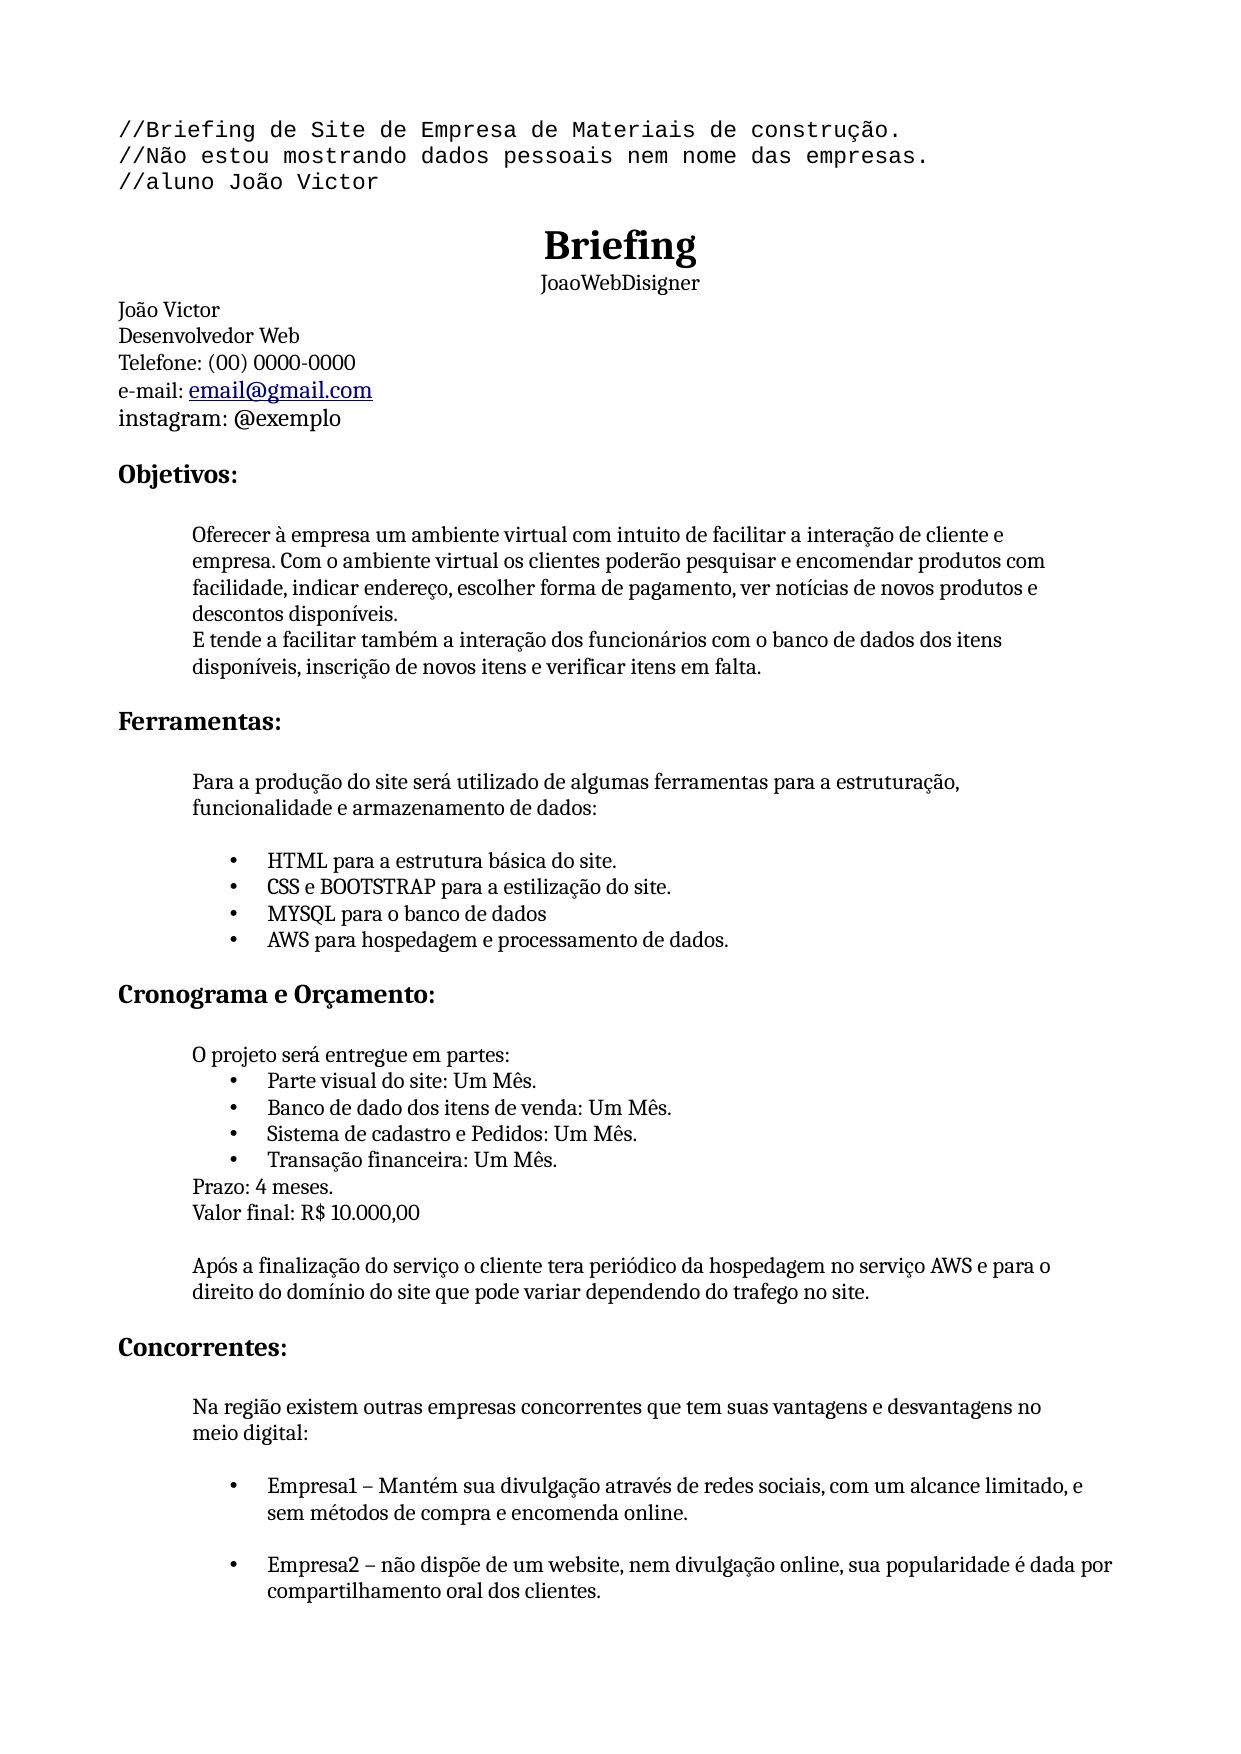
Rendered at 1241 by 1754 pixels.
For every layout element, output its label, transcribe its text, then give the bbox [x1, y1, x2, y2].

list AWS para hospedagem e processamento de dados. [229, 927, 1122, 953]
text E tende a facilitar também a interação dos funcionários com o banco de dados dos itens disponíveis, inscrição de novos itens e verificar itens em falta. [118, 627, 1122, 680]
text Oferecer à empresa um ambiente virtual com intuito de facilitar a interação de cliente e empresa. Com o ambiente virtual os clientes poderão pesquisar e encomendar produtos com facilidade, indicar endereço, escolher forma de pagamento, ver notícias de novos produtos e descontos disponíveis. [118, 522, 1122, 627]
text Briefing [118, 222, 1122, 270]
list HTML para a estrutura básica do site. [229, 848, 1122, 874]
text Valor final: R$ 10.000,00 [118, 1200, 1122, 1226]
list Empresa1 – Mantém sua divulgação através de redes sociais, com um alcance limitado, e sem métodos de compra e encomenda online. [229, 1473, 1122, 1526]
list Banco de dado dos itens de venda: Um Mês. [229, 1094, 1122, 1121]
text JoaoWebDisigner [118, 270, 1122, 297]
list Sistema de cadastro e Pedidos: Um Mês. [229, 1121, 1122, 1147]
text Desenvolvedor Web [118, 323, 1122, 349]
text //aluno João Victor [118, 170, 1122, 196]
text //Briefing de Site de Empresa de Materiais de construção. [118, 118, 1122, 144]
text Prazo: 4 meses. [118, 1173, 1122, 1200]
text Telefone: (00) 0000-0000 [118, 349, 1122, 376]
text //Não estou mostrando dados pessoais nem nome das empresas. [118, 144, 1122, 170]
list Transação financeira: Um Mês. [229, 1147, 1122, 1173]
text instagram: @exemplo [118, 404, 1122, 433]
text e-mail: email@gmail.com [118, 376, 1122, 404]
list CSS e BOOTSTRAP para a estilização do site. [229, 874, 1122, 900]
list MYSQL para o banco de dados [229, 900, 1122, 927]
text João Victor [118, 297, 1122, 323]
text Após a finalização do serviço o cliente tera periódico da hospedagem no serviço AWS e para o direito do domínio do site que pode variar dependendo do trafego no site. [118, 1252, 1122, 1305]
text Objetivos: [118, 459, 1122, 491]
text Concorrentes: [118, 1332, 1122, 1363]
text Na região existem outras empresas concorrentes que tem suas vantagens e desvantagens no meio digital: [118, 1394, 1122, 1447]
text Para a produção do site será utilizado de algumas ferramentas para a estruturação, funcionalidade e armazenamento de dados: [118, 768, 1122, 821]
text O projeto será entregue em partes: [118, 1042, 1122, 1068]
list Parte visual do site: Um Mês. [229, 1068, 1122, 1094]
text Cronograma e Orçamento: [118, 979, 1122, 1011]
list Empresa2 – não dispõe de um website, nem divulgação online, sua popularidade é dada por compartilhamento oral dos clientes. [229, 1552, 1122, 1605]
text Ferramentas: [118, 706, 1122, 737]
